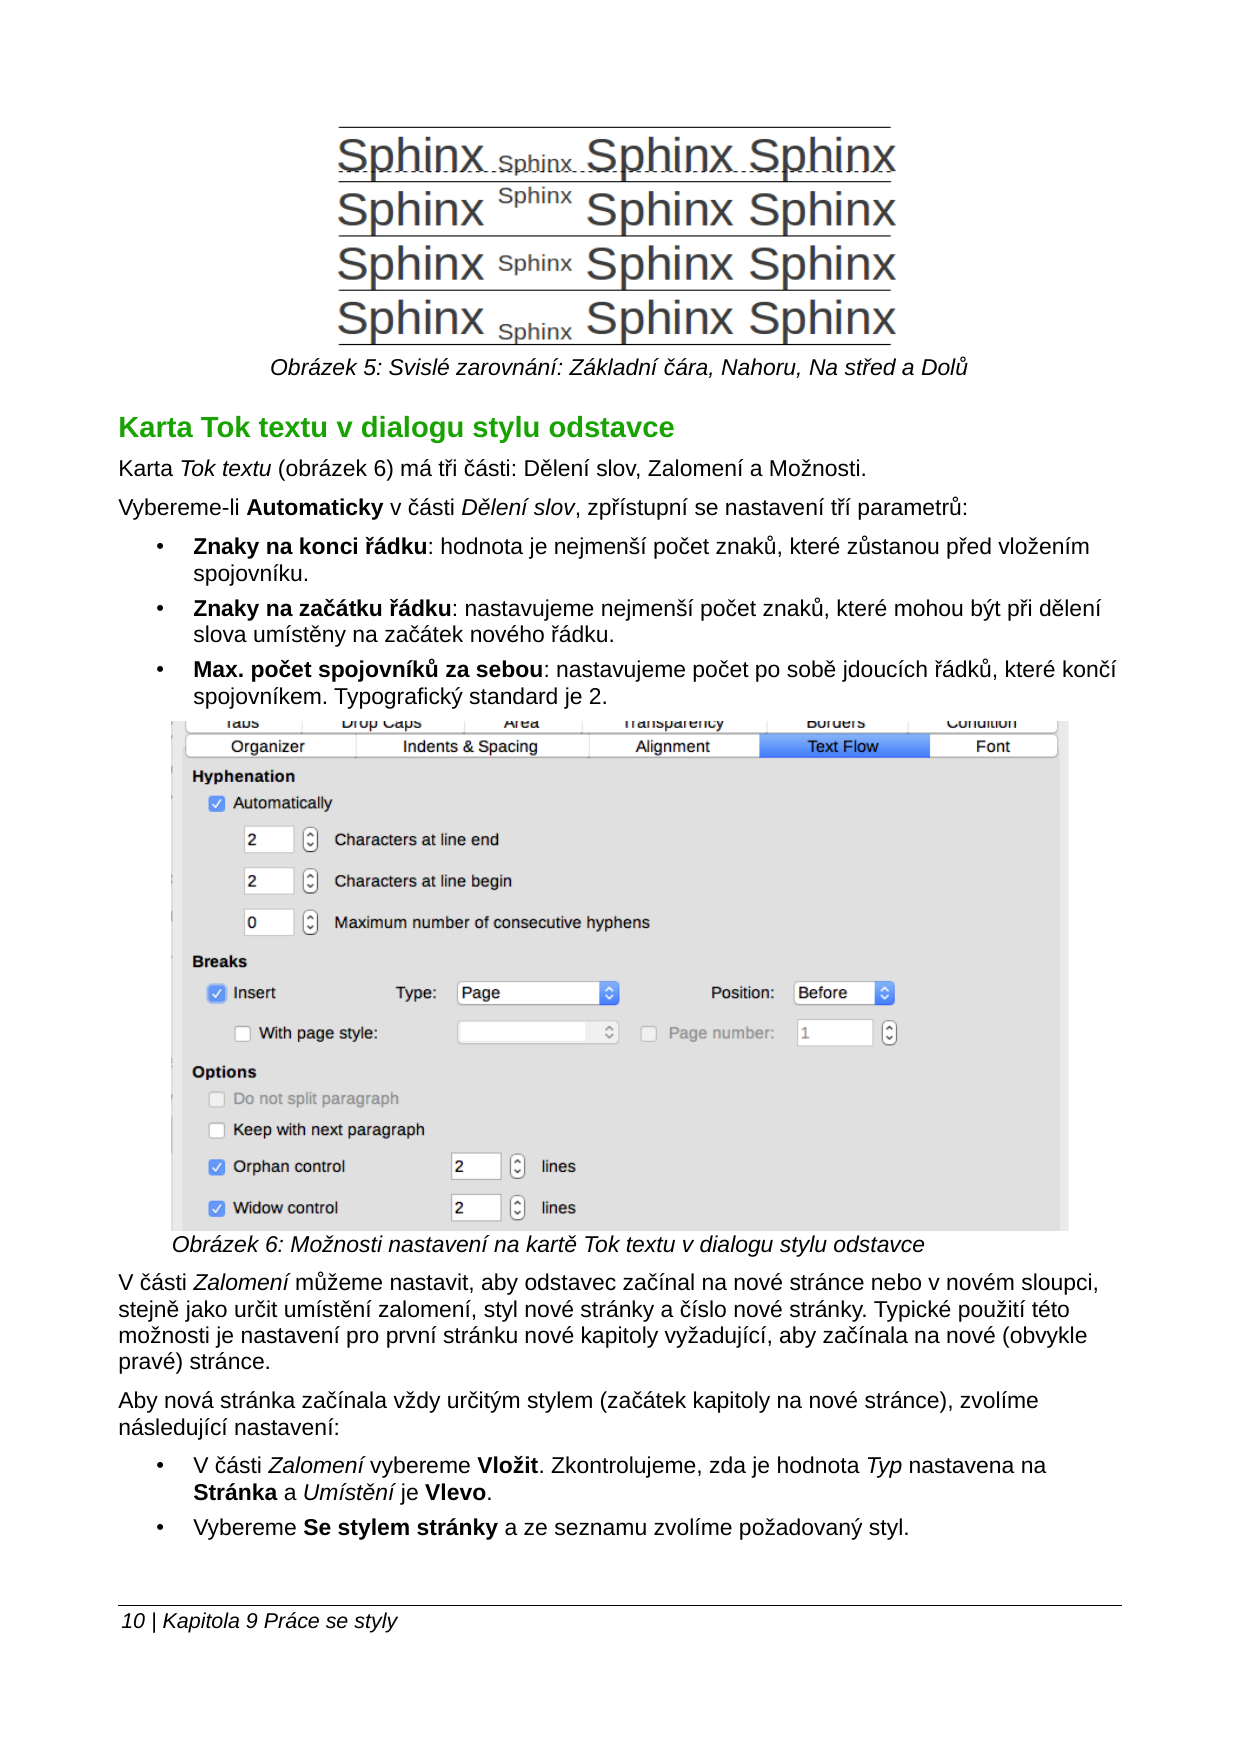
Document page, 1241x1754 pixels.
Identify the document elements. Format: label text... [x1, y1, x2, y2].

list Vybereme-li Automaticky v části Dělení slov, zpřístupní se nastavení tří parametrů: [118, 494, 1122, 521]
picture [327, 118, 913, 354]
list Vybereme Se stylem stránky a ze seznamu zvolíme požadovaný styl. [156, 1514, 1122, 1540]
list Znaky na konci řádku: hodnota je nejmenší počet znaků, které zůstanou před vložením spojovníku. [156, 533, 1122, 586]
list Znaky na začátku řádku: nastavujeme nejmenší počet znaků, které mohou být při dělení slova umístěny na začátek nového řádku. [156, 595, 1122, 647]
text Karta Tok textu (obrázek 6) má tři části: Dělení slov, Zalomení a Možnosti. [118, 455, 1122, 482]
list Aby nová stránka začínala vždy určitým stylem (začátek kapitoly na nové stránce), zvolíme následující nastavení: [118, 1387, 1122, 1440]
list Max. počet spojovníků za sebou: nastavujeme počet po sobě jdoucích řádků, které končí spojovníkem. Typografický standard je 2. [156, 656, 1122, 709]
list V části Zalomení vybereme Vložit. Zkontrolujeme, zda je hodnota Typ nastavena na Stránka a Umístění je Vlevo. [156, 1452, 1122, 1505]
text Obrázek 5: Svislé zarovnání: Základní čára, Nahoru, Na střed a Dolů [244, 118, 997, 380]
picture [171, 721, 1069, 1231]
subtitle Karta Tok textu v dialogu stylu odstavce [118, 410, 1122, 444]
text Obrázek 6: Možnosti nastavení na kartě Tok textu v dialogu stylu odstavce [172, 1231, 1068, 1257]
text V části Zalomení můžeme nastavit, aby odstavec začínal na nové stránce nebo v novém sloupci, stejně jako určit umístění zalomení, styl nové stránky a číslo nové stránky. Typické použití této možnosti je nastavení pro první stránku nové kapitoly vyžadující, aby začínala na nové (obvykle pravé) stránce. [118, 1269, 1122, 1374]
